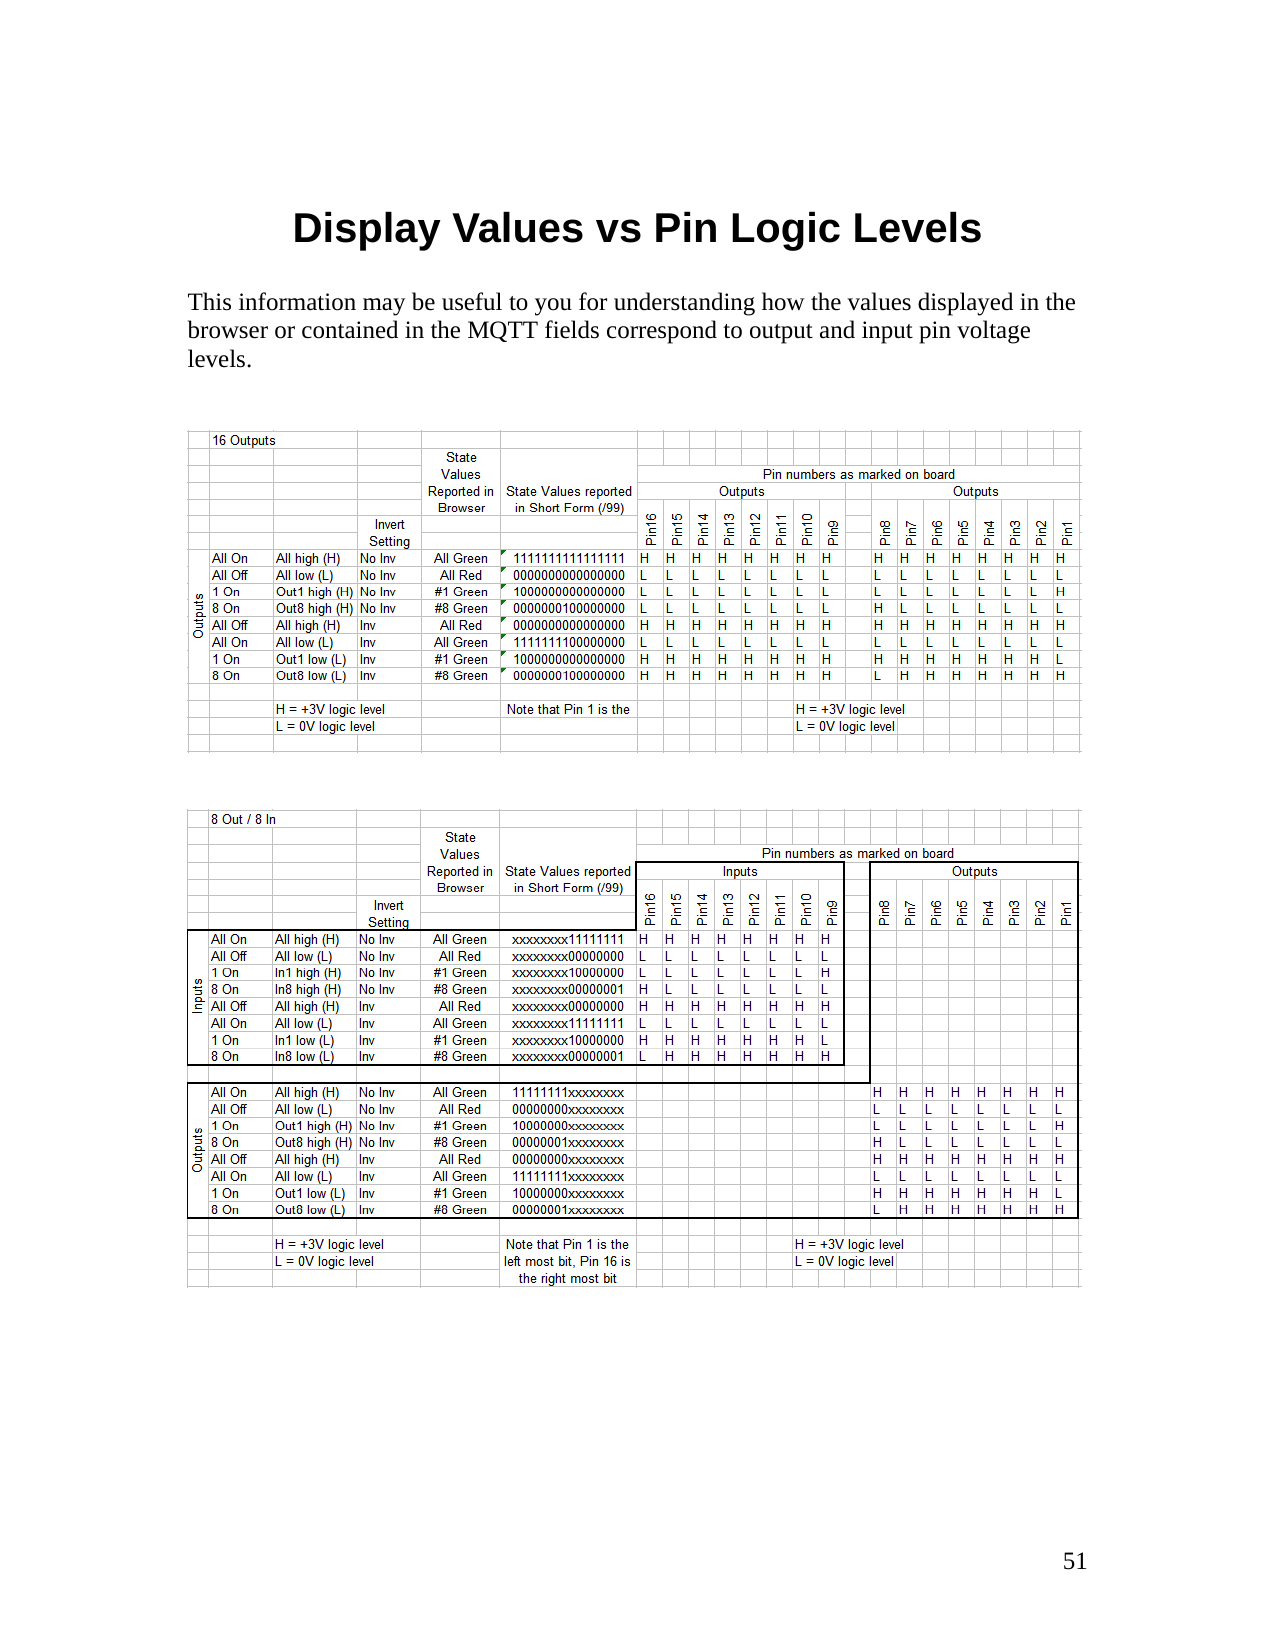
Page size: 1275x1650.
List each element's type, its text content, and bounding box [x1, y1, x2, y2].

picture [187, 430, 1082, 753]
picture [187, 809, 1082, 1288]
subtitle Display Values vs Pin Logic Levels [187, 204, 1087, 252]
text This information may be useful to you for understanding how the values displayed in the browser or contained in the MQTT fields correspond to output and input pin voltage levels. [187, 287, 1087, 373]
